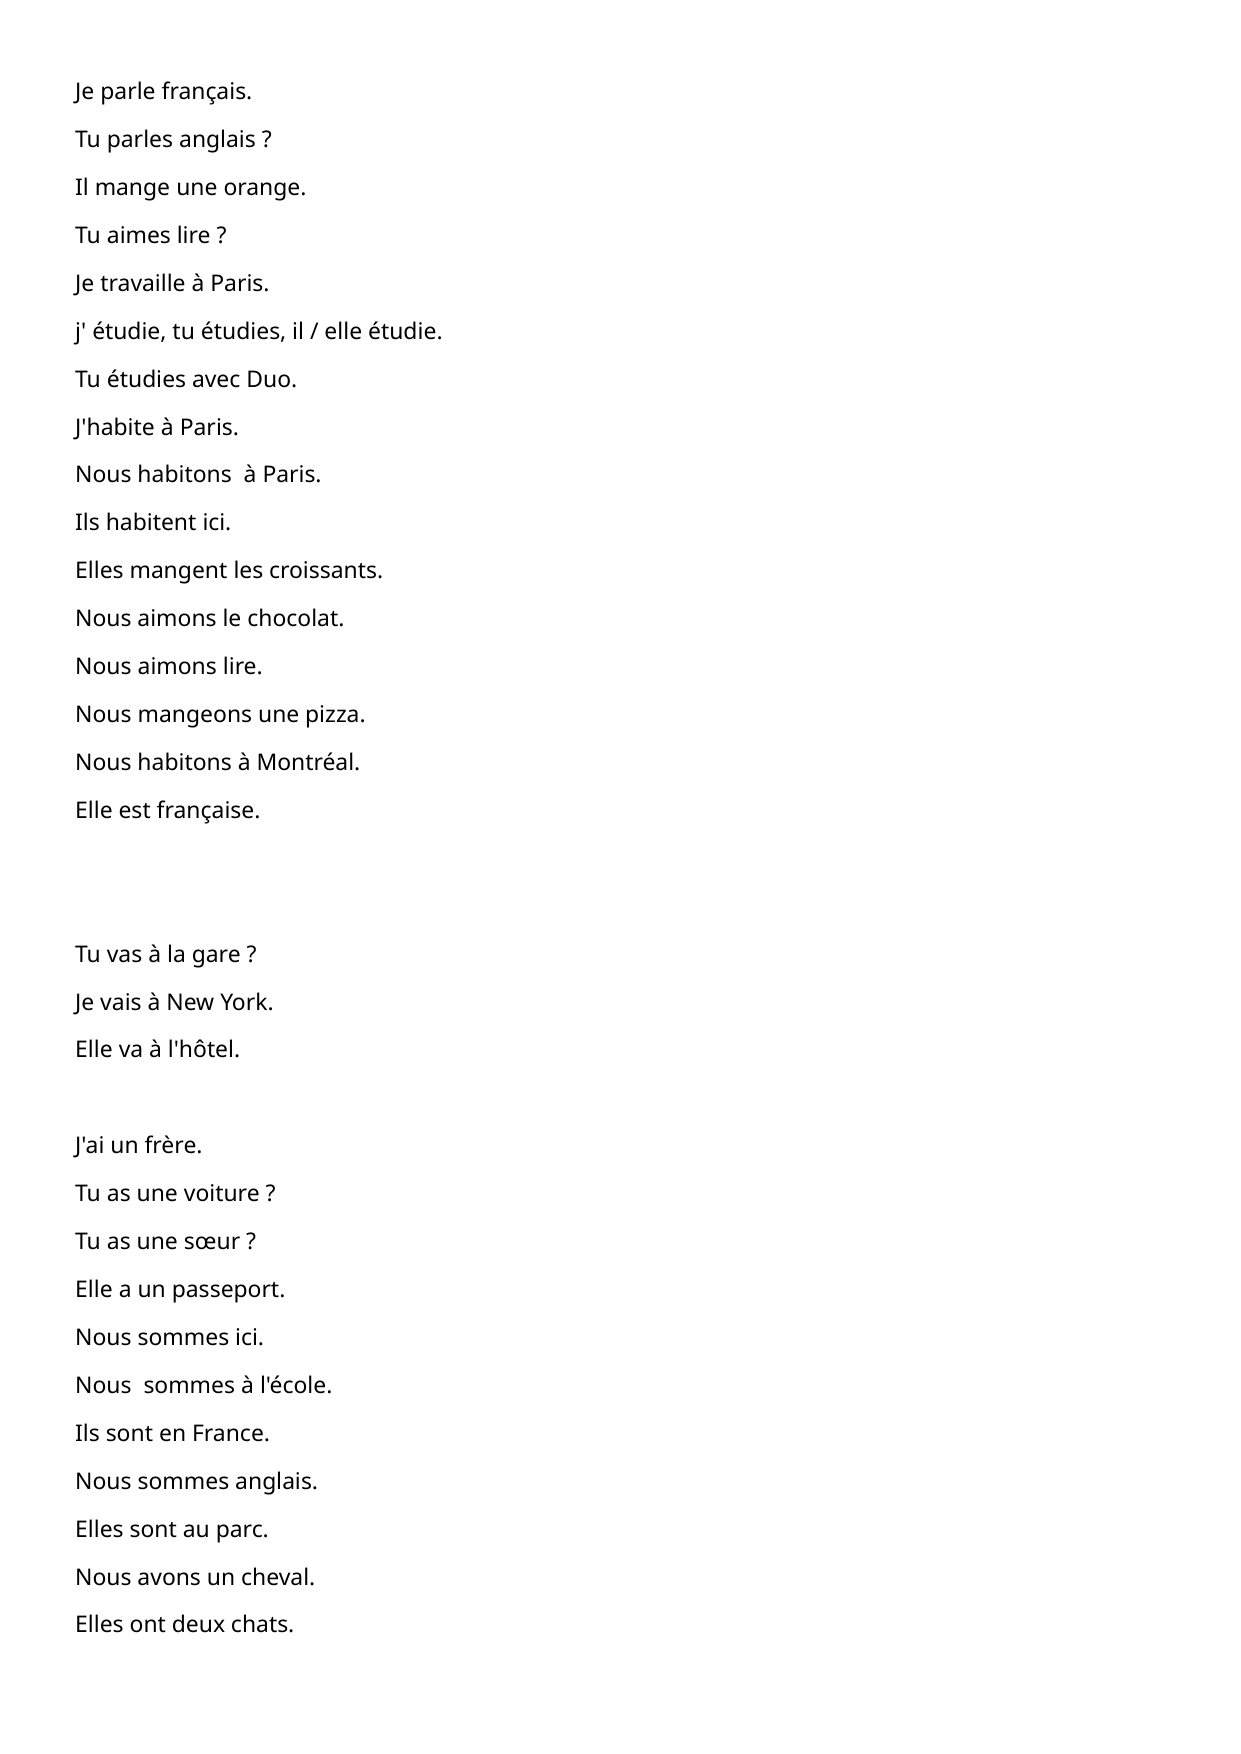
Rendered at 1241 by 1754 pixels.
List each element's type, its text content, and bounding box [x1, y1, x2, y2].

text Tu aimes lire ? [75, 219, 1165, 250]
text J'habite à Paris. [75, 410, 1165, 442]
text Elles ont deux chats. [75, 1608, 1165, 1639]
text Nous avons un cheval. [75, 1560, 1165, 1592]
text Nous sommes anglais. [75, 1464, 1165, 1496]
text Nous aimons le chocolat. [75, 602, 1165, 633]
text Tu parles anglais ? [75, 123, 1165, 154]
text Elle va à l'hôtel. [75, 1033, 1165, 1064]
text Nous aimons lire. [75, 650, 1165, 681]
text Nous sommes à l'école. [75, 1369, 1165, 1400]
text Je parle français. [75, 75, 1165, 106]
text Nous habitons à Montréal. [75, 746, 1165, 777]
text Ils sont en France. [75, 1417, 1165, 1448]
text Nous habitons à Paris. [75, 458, 1165, 489]
text Je vais à New York. [75, 985, 1165, 1017]
text Ils habitent ici. [75, 506, 1165, 537]
text Nous sommes ici. [75, 1321, 1165, 1352]
text Il mange une orange. [75, 171, 1165, 202]
text Nous mangeons une pizza. [75, 698, 1165, 729]
text Tu as une voiture ? [75, 1177, 1165, 1208]
text Elles sont au parc. [75, 1512, 1165, 1544]
text J'ai un frère. [75, 1129, 1165, 1160]
text Je travaille à Paris. [75, 267, 1165, 298]
text Tu vas à la gare ? [75, 937, 1165, 969]
text Tu étudies avec Duo. [75, 362, 1165, 394]
text Elles mangent les croissants. [75, 554, 1165, 585]
text Elle a un passeport. [75, 1273, 1165, 1304]
text j' étudie, tu étudies, il / elle étudie. [75, 314, 1165, 346]
text Elle est française. [75, 794, 1165, 825]
text Tu as une sœur ? [75, 1225, 1165, 1256]
